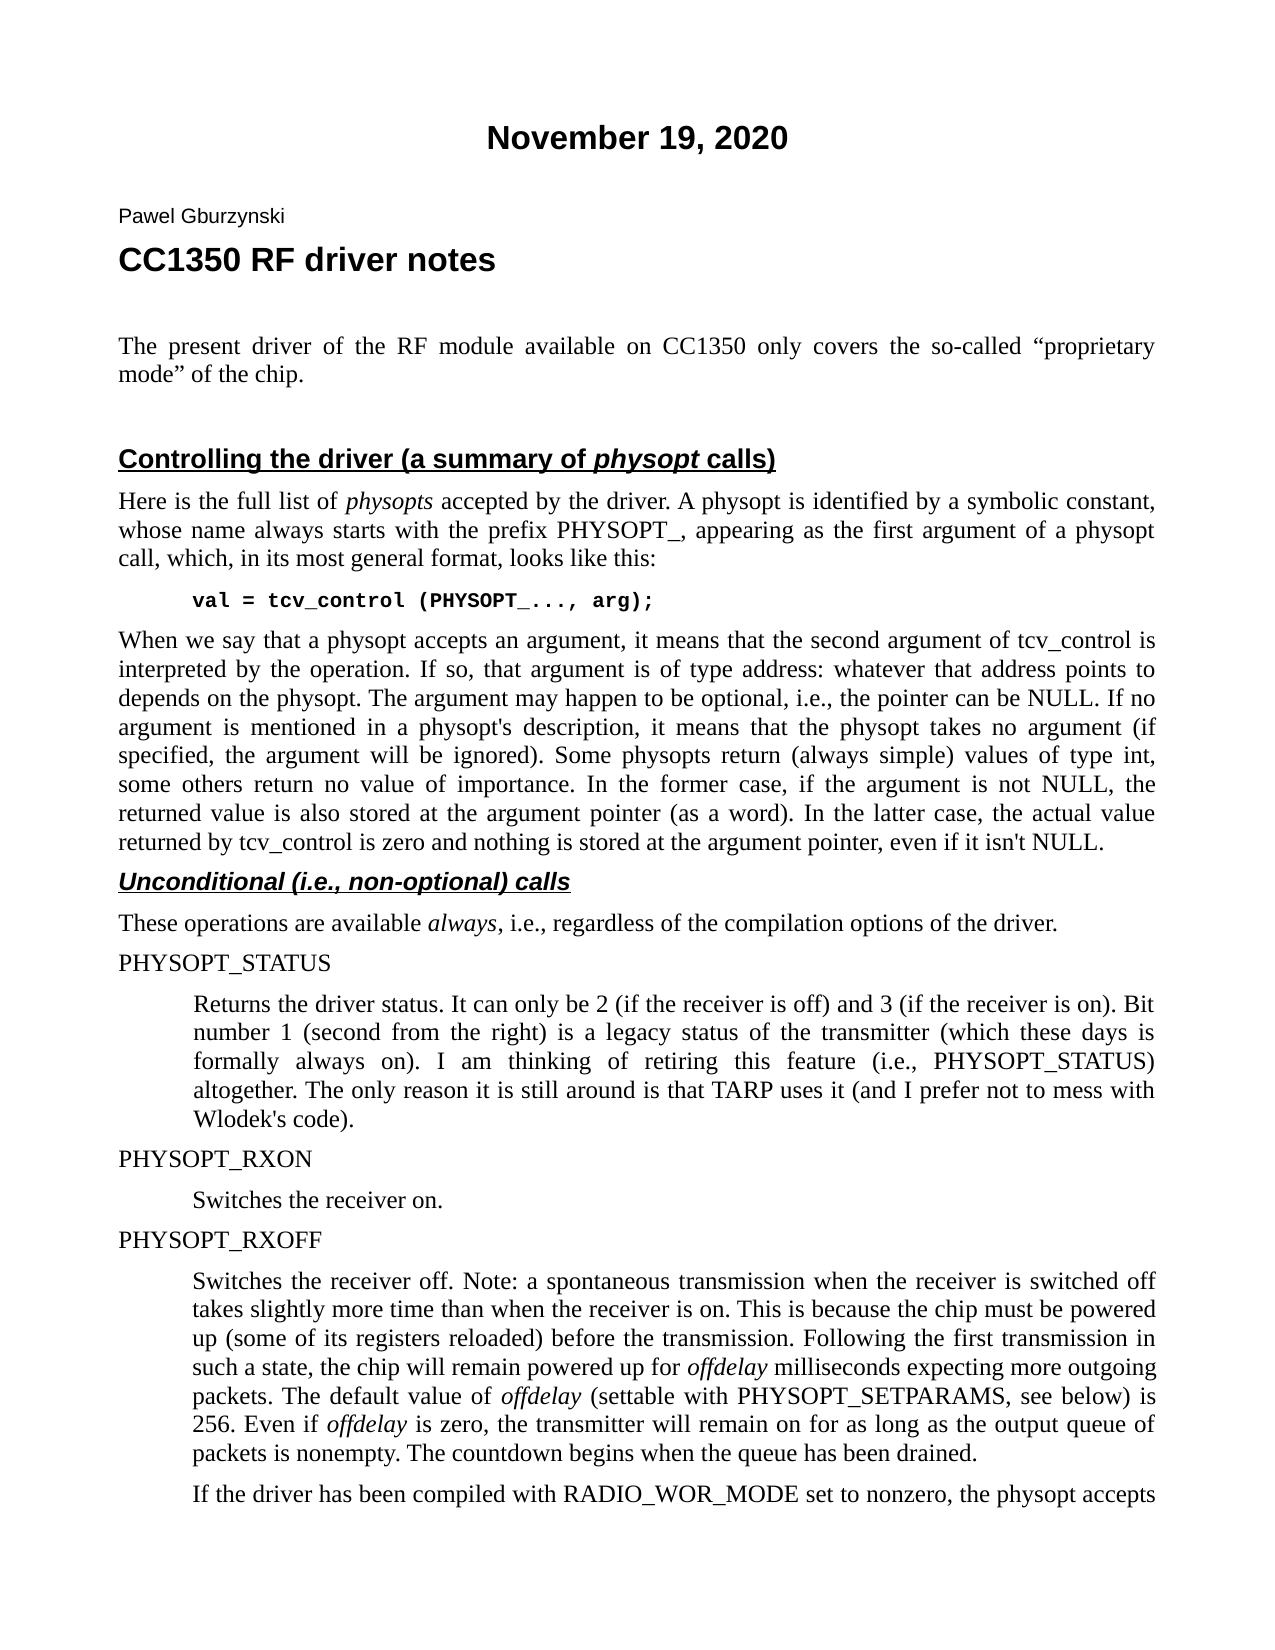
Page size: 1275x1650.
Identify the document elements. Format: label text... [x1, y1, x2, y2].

subtitle CC1350 RF driver notes [118, 240, 1157, 278]
subtitle Unconditional (i.e., non-optional) calls [118, 867, 1157, 896]
text When we say that a physopt accepts an argument, it means that the second argument of tcv_control is interpreted by the operation. If so, that argument is of type address: whatever that address points to depends on the physopt. The argument may happen to be optional, i.e., the pointer can be NULL. If no argument is mentioned in a physopt's description, it means that the physopt takes no argument (if specified, the argument will be ignored). Some physopts return (always simple) values of type int, some others return no value of importance. In the former case, if the argument is not NULL, the returned value is also stored at the argument pointer (as a word). In the latter case, the actual value returned by tcv_control is zero and nothing is stored at the argument pointer, even if it isn't NULL. [118, 625, 1157, 855]
text Here is the full list of physopts accepted by the driver. A physopt is identified by a symbolic constant, whose name always starts with the prefix PHYSOPT_, appearing as the first argument of a physopt call, which, in its most general format, looks like this: [118, 486, 1157, 572]
text Switches the receiver off. Note: a spontaneous transmission when the receiver is switched off takes slightly more time than when the receiver is on. This is because the chip must be powered up (some of its registers reloaded) before the transmission. Following the first transmission in such a state, the chip will remain powered up for offdelay milliseconds expecting more outgoing packets. The default value of offdelay (settable with PHYSOPT_SETPARAMS, see below) is 256. Even if offdelay is zero, the transmitter will remain on for as long as the output queue of packets is nonempty. The countdown begins when the queue has been drained. [192, 1266, 1157, 1467]
subtitle Controlling the driver (a summary of physopt calls) [118, 443, 1157, 474]
text PHYSOPT_RXOFF [118, 1225, 1157, 1254]
text PHYSOPT_RXON [118, 1144, 1157, 1173]
text PHYSOPT_STATUS [118, 948, 1157, 977]
subtitle Pawel Gburzynski [118, 204, 1157, 228]
text These operations are available always, i.e., regardless of the compilation options of the driver. [118, 908, 1157, 936]
text val = tcv_control (PHYSOPT_..., arg); [118, 584, 1157, 614]
subtitle November 19, 2020 [118, 118, 1157, 157]
text Returns the driver status. It can only be 2 (if the receiver is off) and 3 (if the receiver is on). Bit number 1 (second from the right) is a legacy status of the transmitter (which these days is formally always on). I am thinking of retiring this feature (i.e., PHYSOPT_STATUS) altogether. The only reason it is still around is that TARP uses it (and I prefer not to mess with Wlodek's code). [193, 989, 1157, 1132]
text The present driver of the RF module available on CC1350 only covers the so-called “proprietary mode” of the chip. [118, 331, 1157, 388]
text If the driver has been compiled with RADIO_WOR_MODE set to nonzero, the physopt accepts [192, 1479, 1157, 1508]
text Switches the receiver on. [192, 1185, 1157, 1213]
